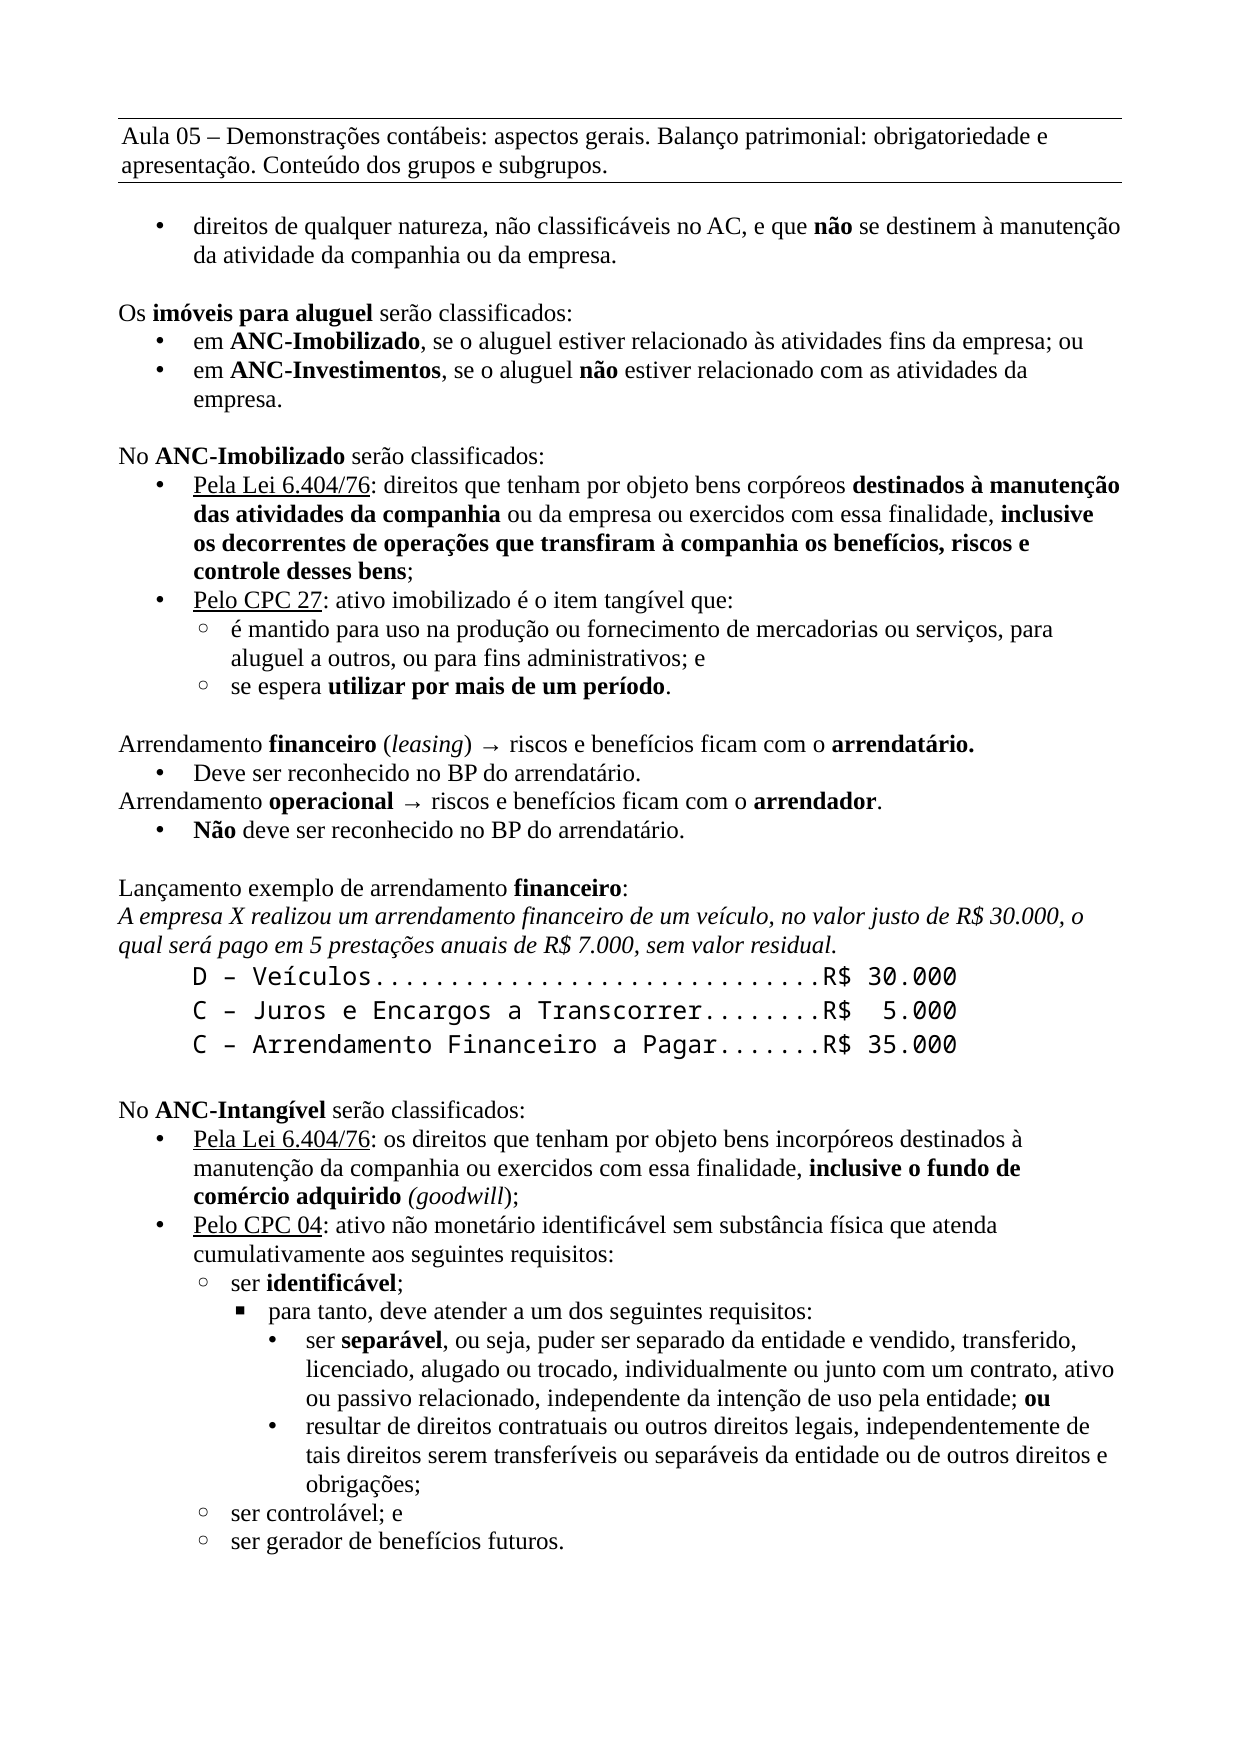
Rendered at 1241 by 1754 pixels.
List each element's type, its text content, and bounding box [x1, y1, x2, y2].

text No ANC-Intangível serão classificados: [118, 1095, 1122, 1124]
list ser controlável; e [193, 1498, 1122, 1526]
text D – Veículos..............................R$ 30.000 [192, 959, 1122, 993]
list Pela Lei 6.404/76: os direitos que tenham por objeto bens incorpóreos destinados à manutenção da companhia ou exercidos com essa finalidade, inclusive o fundo de comércio adquirido (goodwill); [156, 1124, 1122, 1210]
list Pela Lei 6.404/76: direitos que tenham por objeto bens corpóreos destinados à manutenção das atividades da companhia ou da empresa ou exercidos com essa finalidade, inclusive os decorrentes de operações que transfiram à companhia os benefícios, riscos e controle desses bens; [156, 470, 1122, 585]
text Os imóveis para aluguel serão classificados: [118, 298, 1122, 326]
text Arrendamento financeiro (leasing) → riscos e benefícios ficam com o arrendatário. [118, 729, 1122, 758]
text C – Juros e Encargos a Transcorrer........R$ 5.000 [192, 993, 1122, 1027]
list ser gerador de benefícios futuros. [193, 1526, 1122, 1555]
text Arrendamento operacional → riscos e benefícios ficam com o arrendador. [118, 786, 1122, 815]
list direitos de qualquer natureza, não classificáveis no AC, e que não se destinem à manutenção da atividade da companhia ou da empresa. [156, 211, 1122, 269]
text No ANC-Imobilizado serão classificados: [118, 441, 1122, 470]
list Não deve ser reconhecido no BP do arrendatário. [156, 815, 1122, 844]
text A empresa X realizou um arrendamento financeiro de um veículo, no valor justo de R$ 30.000, o qual será pago em 5 prestações anuais de R$ 7.000, sem valor residual. [118, 901, 1122, 959]
list para tanto, deve atender a um dos seguintes requisitos: [231, 1296, 1122, 1325]
list é mantido para uso na produção ou fornecimento de mercadorias ou serviços, para aluguel a outros, ou para fins administrativos; e [193, 614, 1122, 671]
list ser separável, ou seja, puder ser separado da entidade e vendido, transferido, licenciado, alugado ou trocado, individualmente ou junto com um contrato, ativo ou passivo relacionado, independente da intenção de uso pela entidade; ou [268, 1325, 1122, 1411]
list Pelo CPC 04: ativo não monetário identificável sem substância física que atenda cumulativamente aos seguintes requisitos: [156, 1210, 1122, 1268]
list ser identificável; [193, 1268, 1122, 1296]
list em ANC-Imobilizado, se o aluguel estiver relacionado às atividades fins da empresa; ou [156, 326, 1122, 355]
text C – Arrendamento Financeiro a Pagar.......R$ 35.000 [192, 1027, 1122, 1061]
list Deve ser reconhecido no BP do arrendatário. [156, 758, 1122, 786]
text Lançamento exemplo de arrendamento financeiro: [118, 873, 1122, 901]
list resultar de direitos contratuais ou outros direitos legais, independentemente de tais direitos serem transferíveis ou separáveis da entidade ou de outros direitos e obrigações; [268, 1411, 1122, 1498]
list Pelo CPC 27: ativo imobilizado é o item tangível que: [156, 585, 1122, 614]
list se espera utilizar por mais de um período. [193, 671, 1122, 700]
list em ANC-Investimentos, se o aluguel não estiver relacionado com as atividades da empresa. [156, 355, 1122, 413]
